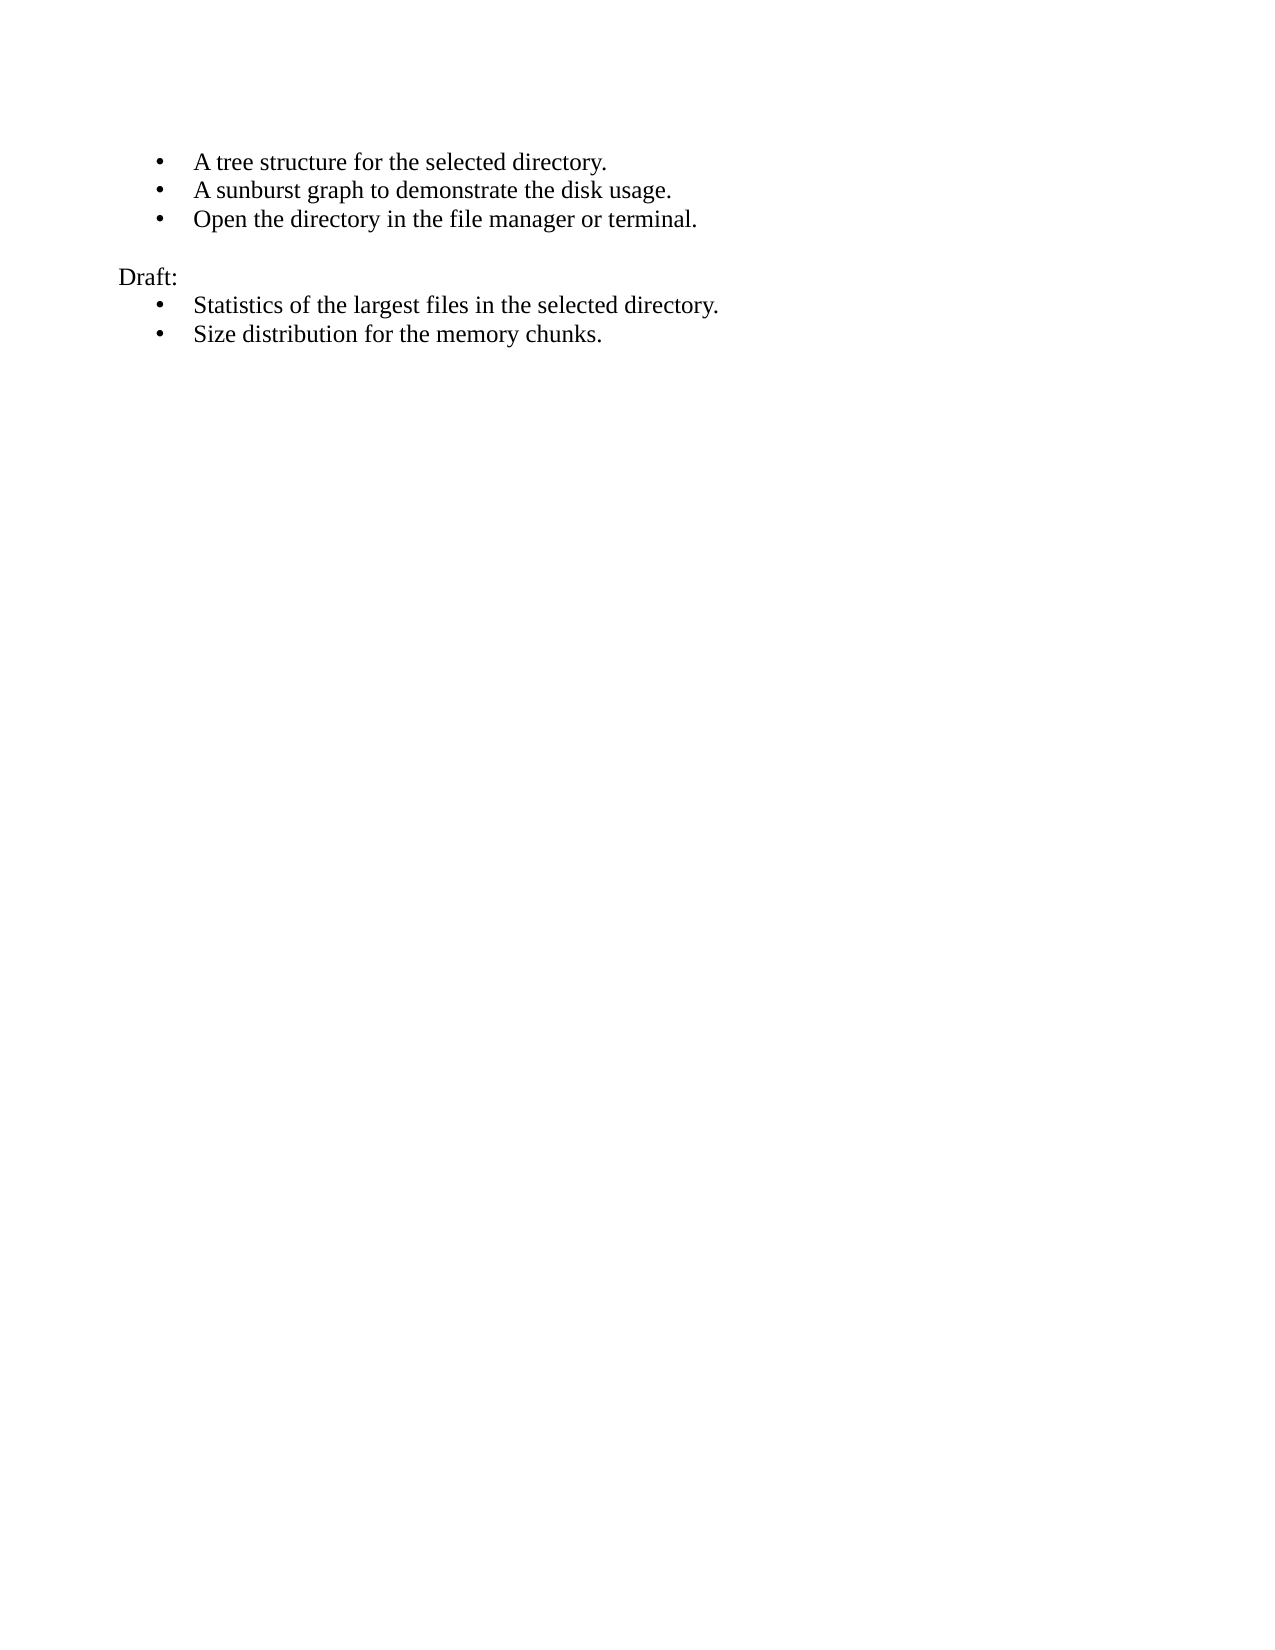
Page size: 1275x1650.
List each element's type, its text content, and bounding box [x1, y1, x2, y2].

list Size distribution for the memory chunks. [156, 319, 1157, 348]
list A tree structure for the selected directory. [156, 147, 1157, 176]
text Draft: [118, 262, 1157, 291]
list Open the directory in the file manager or terminal. [156, 204, 1157, 233]
list A sunburst graph to demonstrate the disk usage. [156, 176, 1157, 204]
list Statistics of the largest files in the selected directory. [156, 291, 1157, 319]
